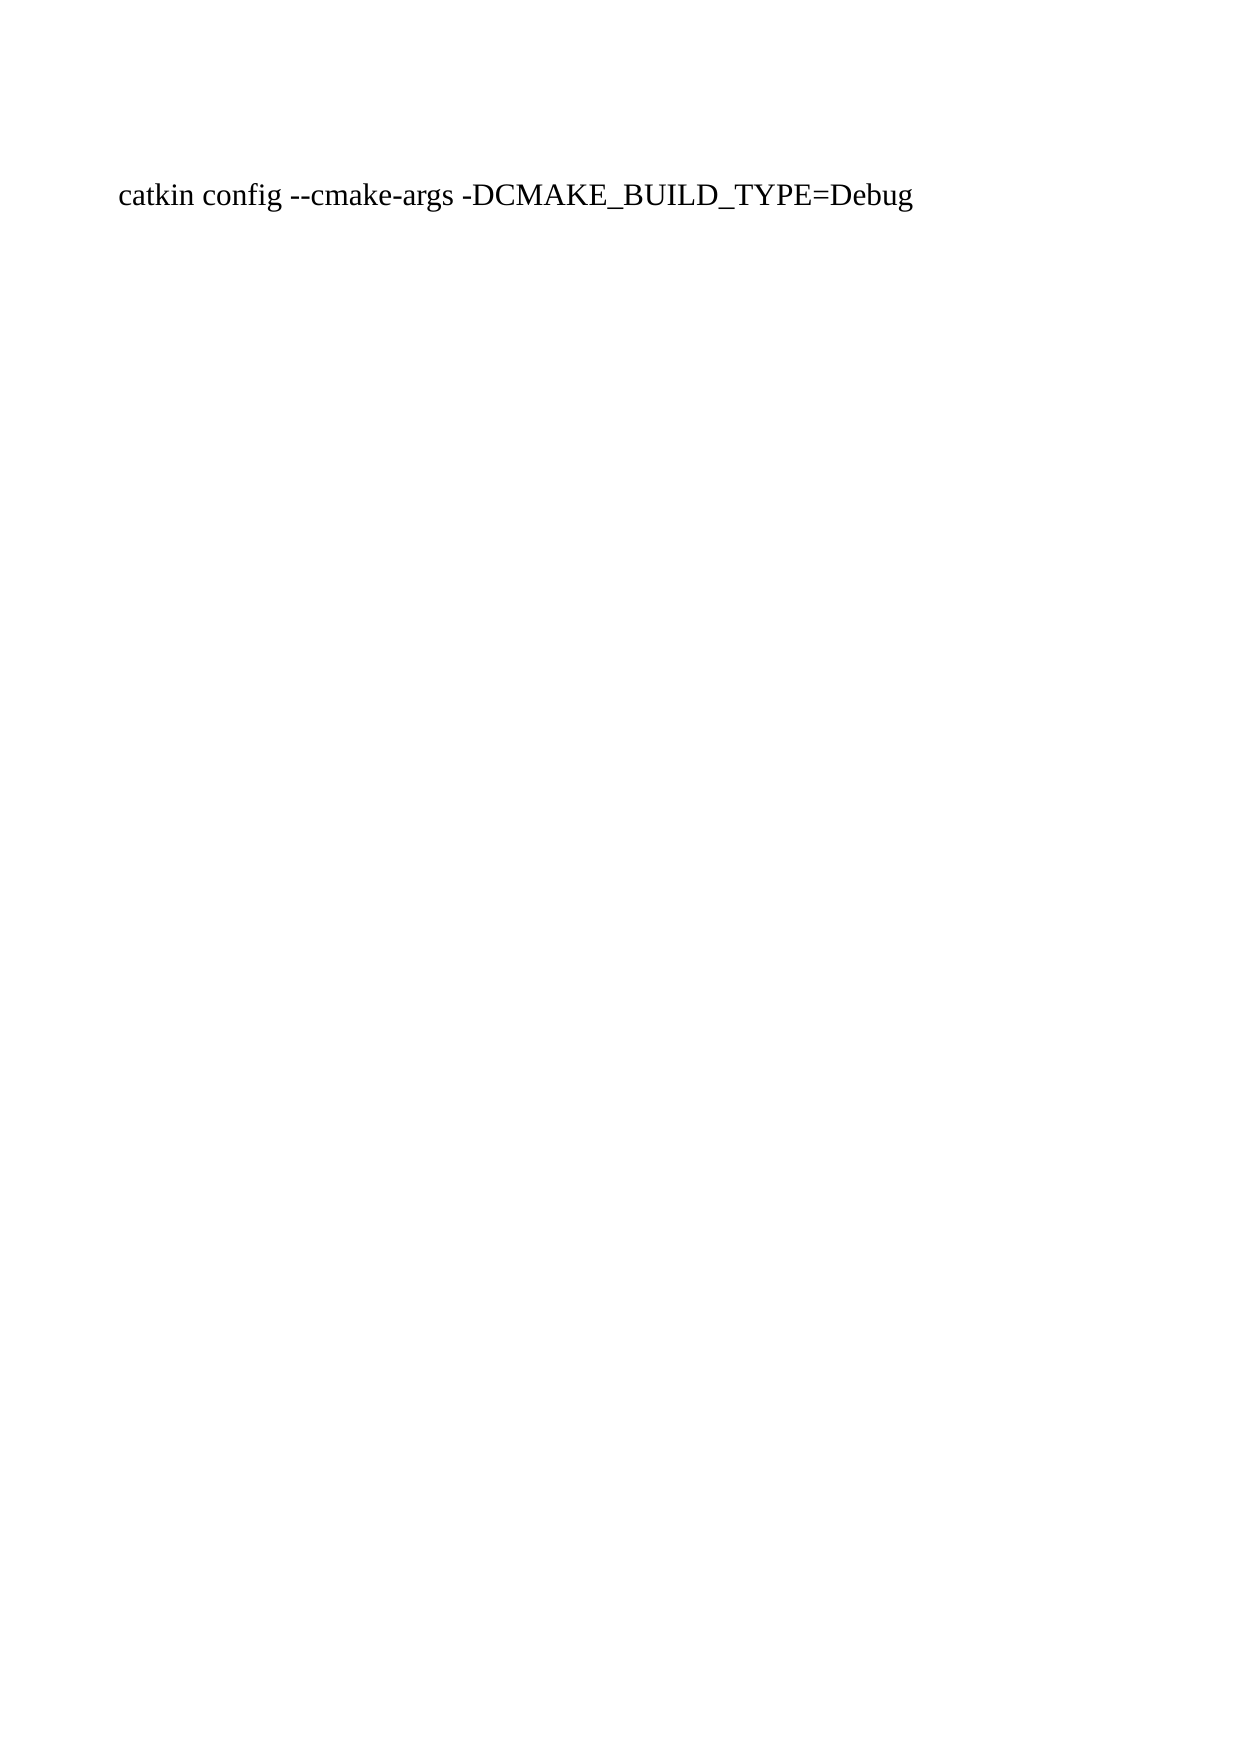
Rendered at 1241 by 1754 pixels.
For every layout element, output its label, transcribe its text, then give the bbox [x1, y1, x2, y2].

text catkin config --cmake-args -DCMAKE_BUILD_TYPE=Debug [118, 176, 1122, 212]
